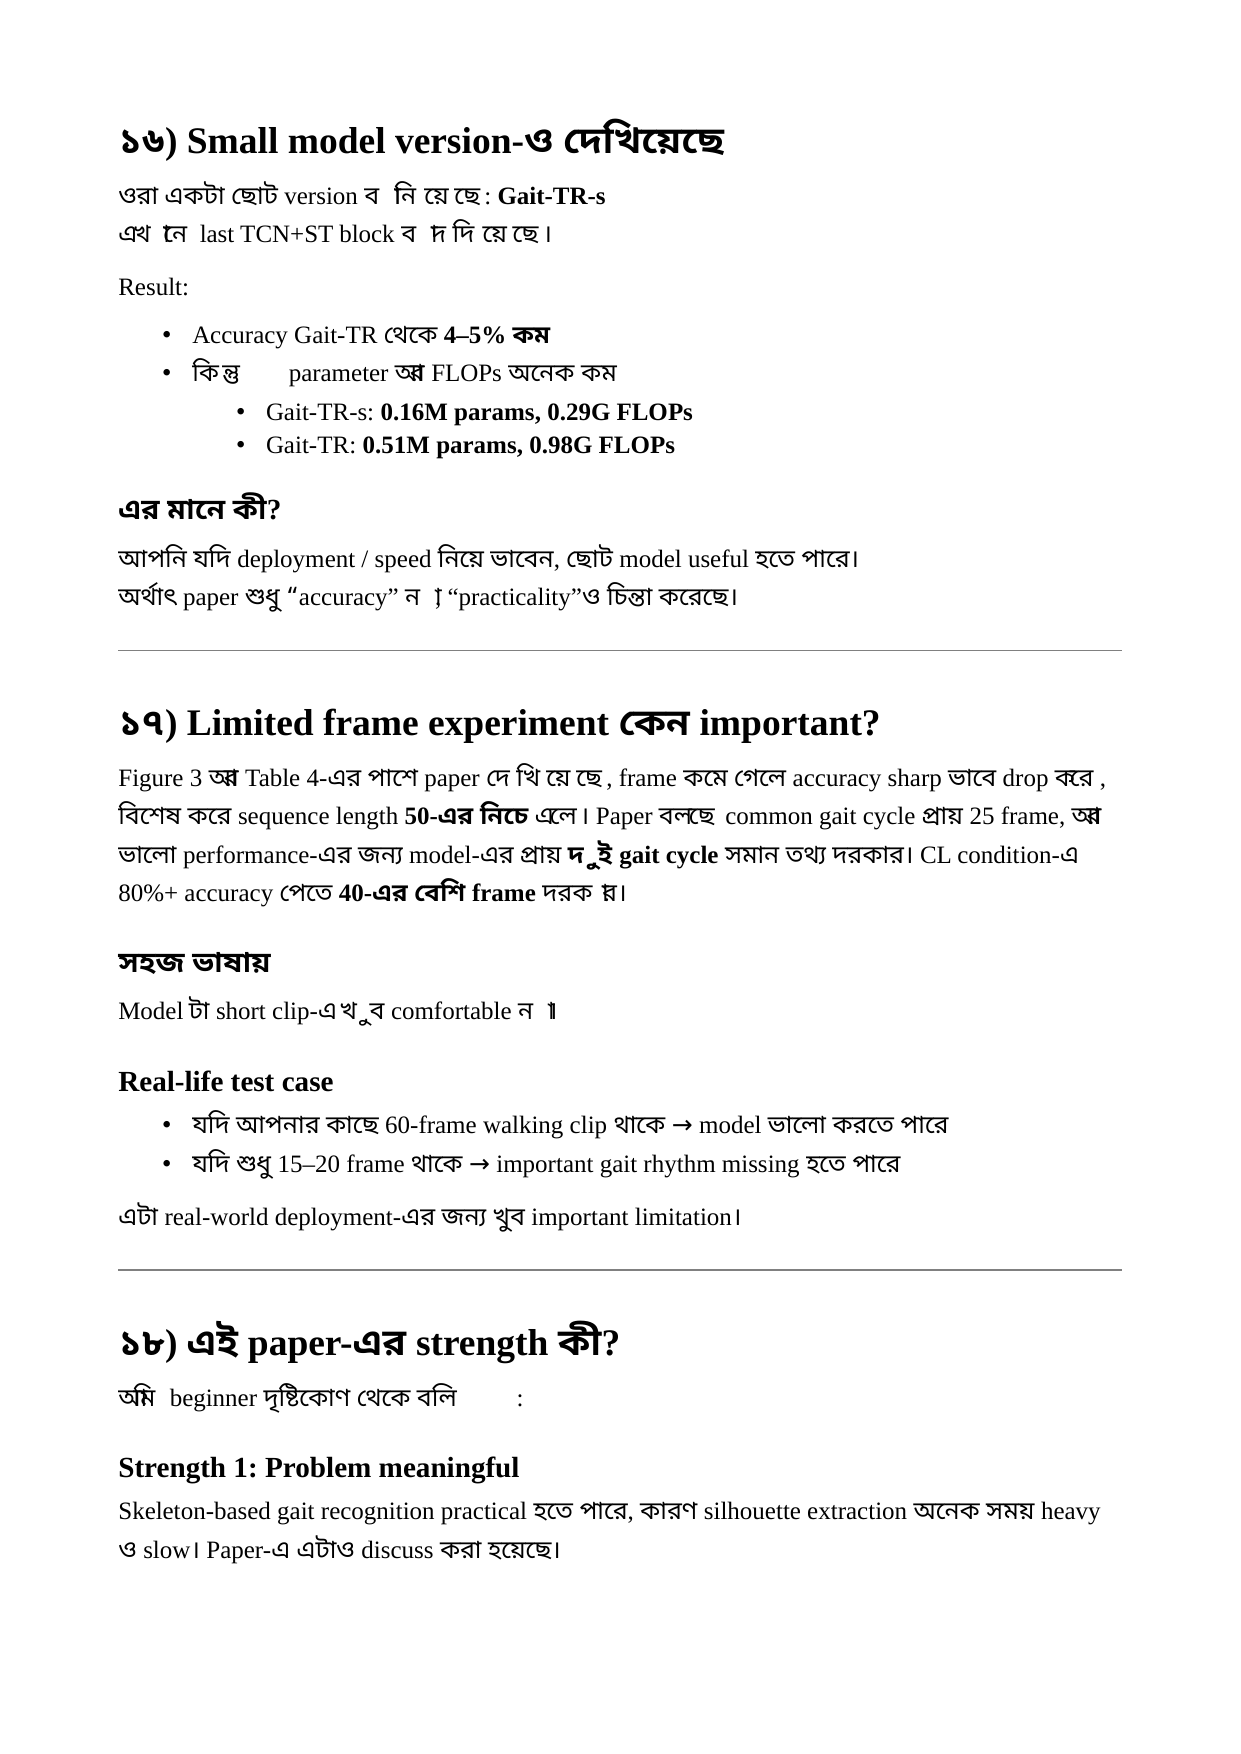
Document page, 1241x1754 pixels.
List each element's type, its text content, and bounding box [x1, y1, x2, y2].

list Gait-TR-s: 0.16M params, 0.29G FLOPs [236, 397, 1122, 426]
subtitle Strength 1: Problem meaningful [118, 1450, 1122, 1484]
text Figure 3 আর Table 4-এর পাশে paper দেখিয়েছে, frame কমে গেলে accuracy sharp ভাবে drop করে, বিশেষ করে sequence length 50-এর নিচে এলে। Paper বলছে common gait cycle প্রায় 25 frame, আর ভালো performance-এর জন্য model-এর প্রায় দুই gait cycle সমান তথ্য দরকার। CL condition-এ 80%+ accuracy পেতে 40-এর বেশি frame দরকার। [118, 763, 1122, 912]
text Skeleton-based gait recognition practical হতে পারে, কারণ silhouette extraction অনেক সময় heavy ও slow। Paper-এ এটাও discuss করা হয়েছে। [118, 1496, 1122, 1568]
subtitle Real-life test case [118, 1064, 1122, 1098]
list Accuracy Gait-TR থেকে 4–5% কম [162, 320, 1122, 353]
list কিন্তু parameter আর FLOPs অনেক কম [162, 358, 1122, 392]
text ওরা একটা ছোট version বানিয়েছে: Gait-TR-s এখানে last TCN+ST block বাদ দিয়েছে। [118, 181, 1122, 253]
subtitle ১৬) Small model version-ও দেখিয়েছে [118, 118, 1122, 168]
list যদি আপনার কাছে 60-frame walking clip থাকে → model ভালো করতে পারে [162, 1110, 1122, 1144]
list Gait-TR: 0.51M params, 0.98G FLOPs [236, 430, 1122, 459]
text আমি beginner দৃষ্টিকোণ থেকে বলি: [118, 1383, 1122, 1416]
text এটা real-world deployment-এর জন্য খুব important limitation। [118, 1202, 1122, 1235]
subtitle এর মানে কী? [118, 492, 1122, 531]
text Modelটা short clip-এ খুব comfortable না। [118, 996, 1122, 1030]
subtitle ১৭) Limited frame experiment কেন important? [118, 700, 1122, 751]
text আপনি যদি deployment / speed নিয়ে ভাবেন, ছোট model useful হতে পারে। অর্থাৎ paper শুধু “accuracy” না, “practicality”ও চিন্তা করেছে। [118, 544, 1122, 616]
list যদি শুধু 15–20 frame থাকে → important gait rhythm missing হতে পারে [162, 1149, 1122, 1182]
subtitle ১৮) এই paper-এর strength কী? [118, 1320, 1122, 1370]
subtitle সহজ ভাষায় [118, 946, 1122, 984]
text Result: [118, 272, 1122, 301]
